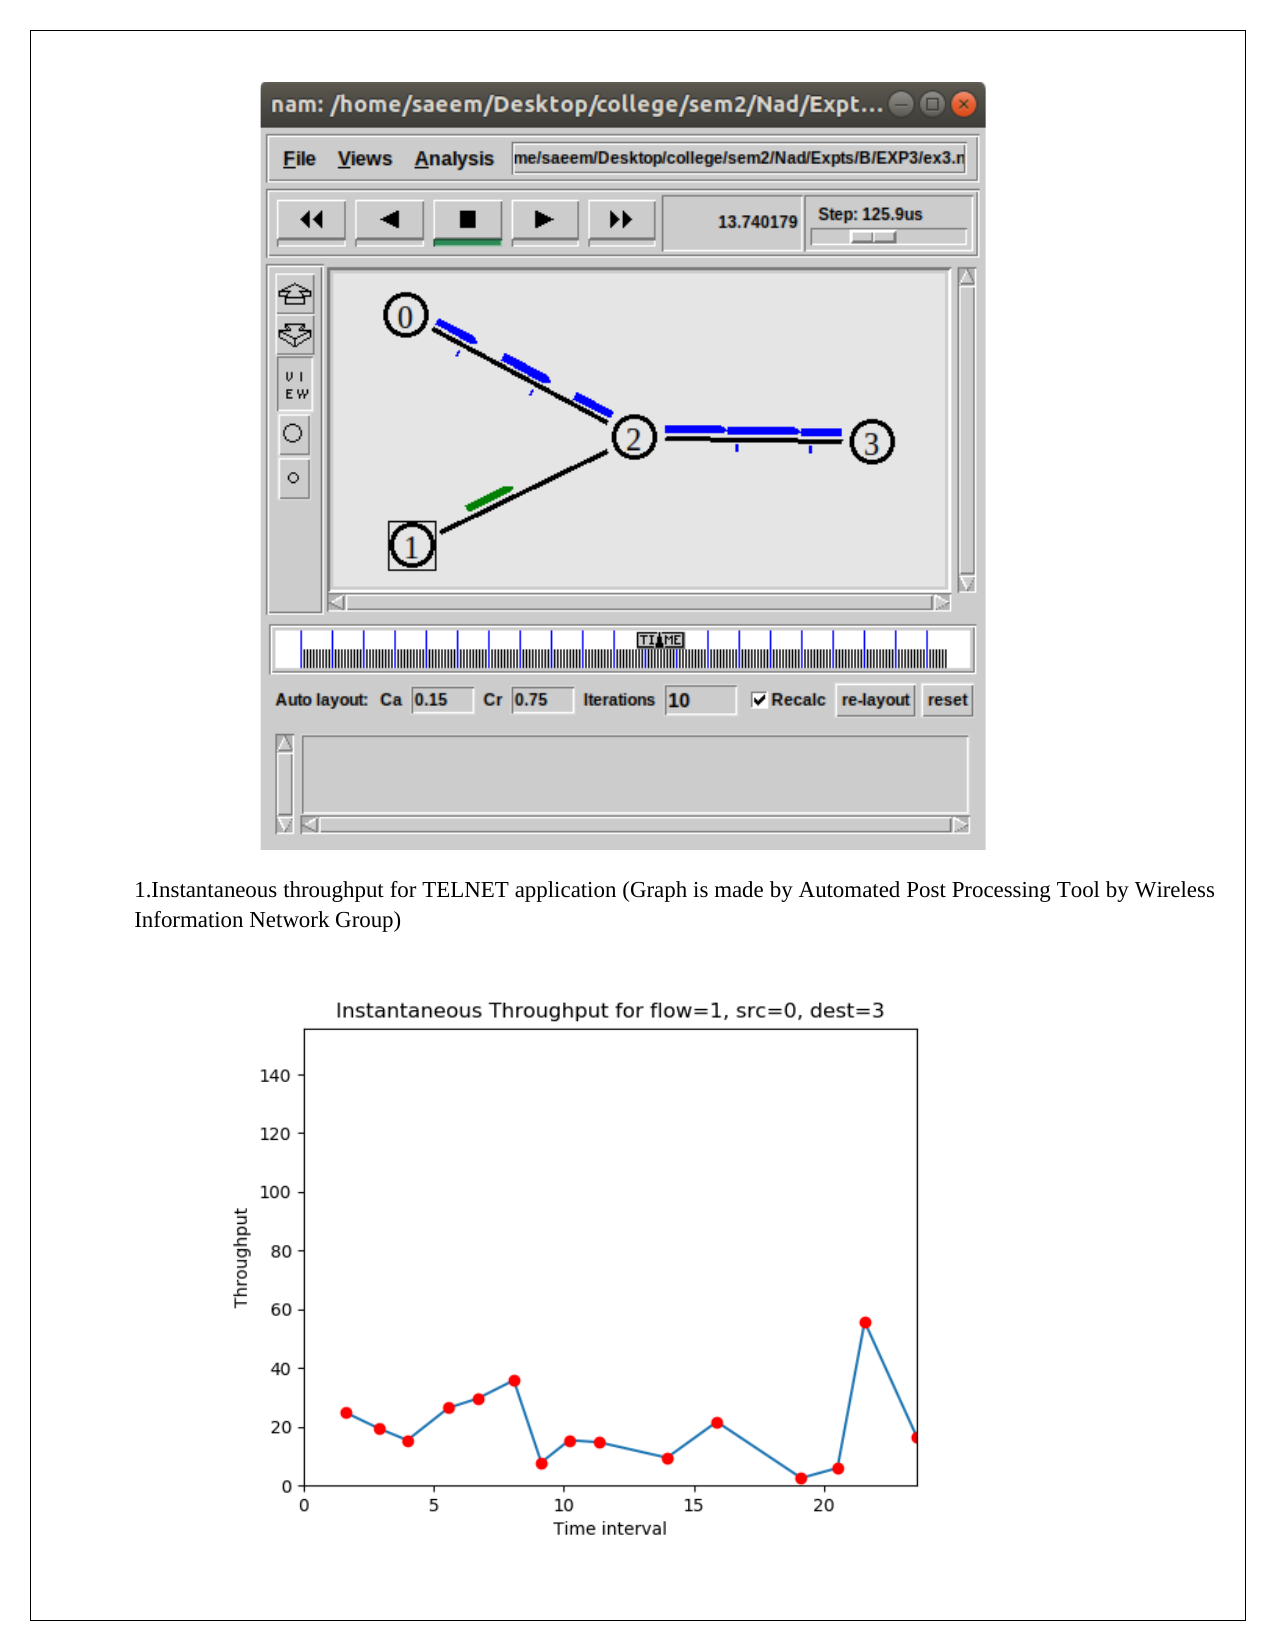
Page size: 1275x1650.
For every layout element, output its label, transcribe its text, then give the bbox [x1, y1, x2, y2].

picture [260, 82, 986, 850]
text 1.Instantaneous throughput for TELNET application (Graph is made by Automated Post Processing Tool by Wireless Information Network Group) [134, 876, 1216, 932]
picture [205, 957, 996, 1551]
